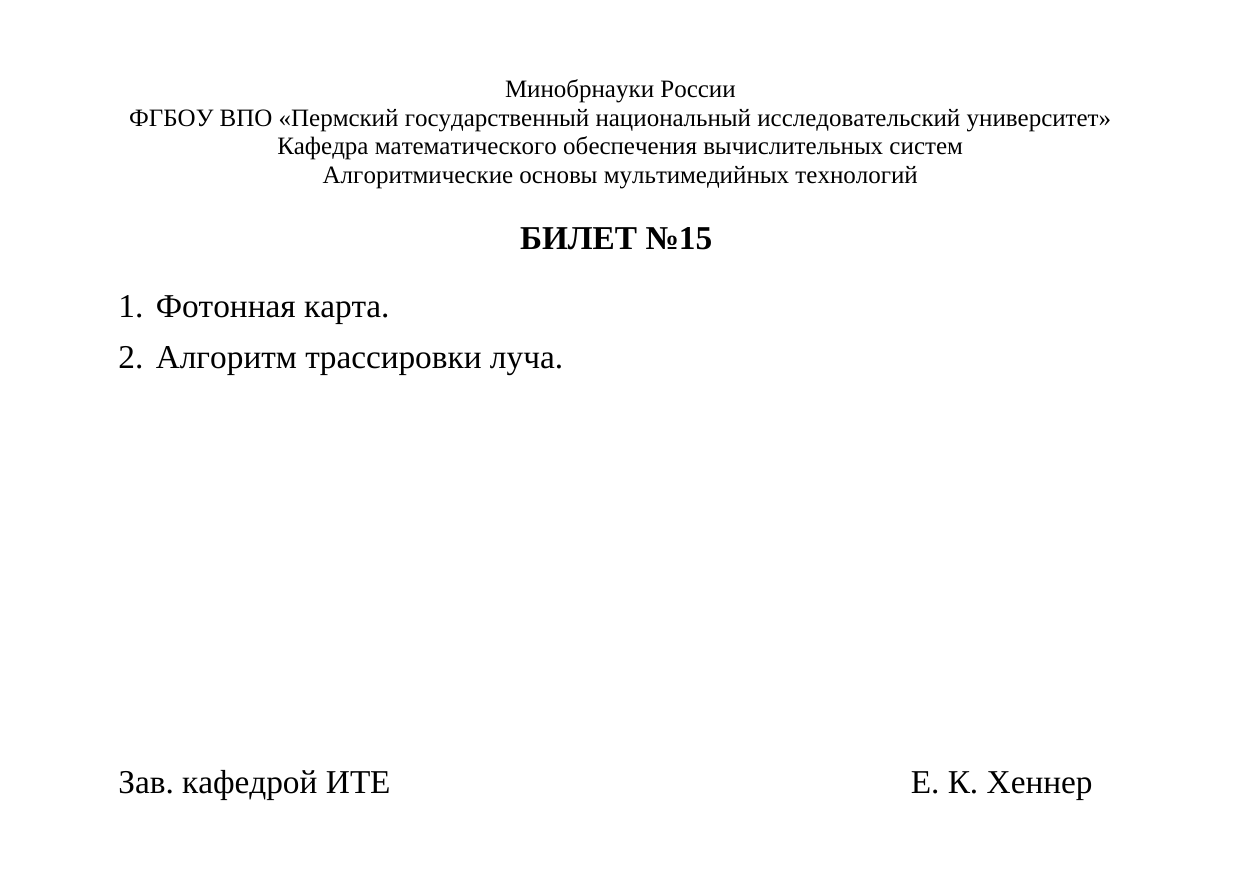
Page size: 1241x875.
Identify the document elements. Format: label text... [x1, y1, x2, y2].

list Алгоритм трассировки луча. [118, 337, 1122, 375]
list Фотонная карта. [118, 286, 1122, 324]
